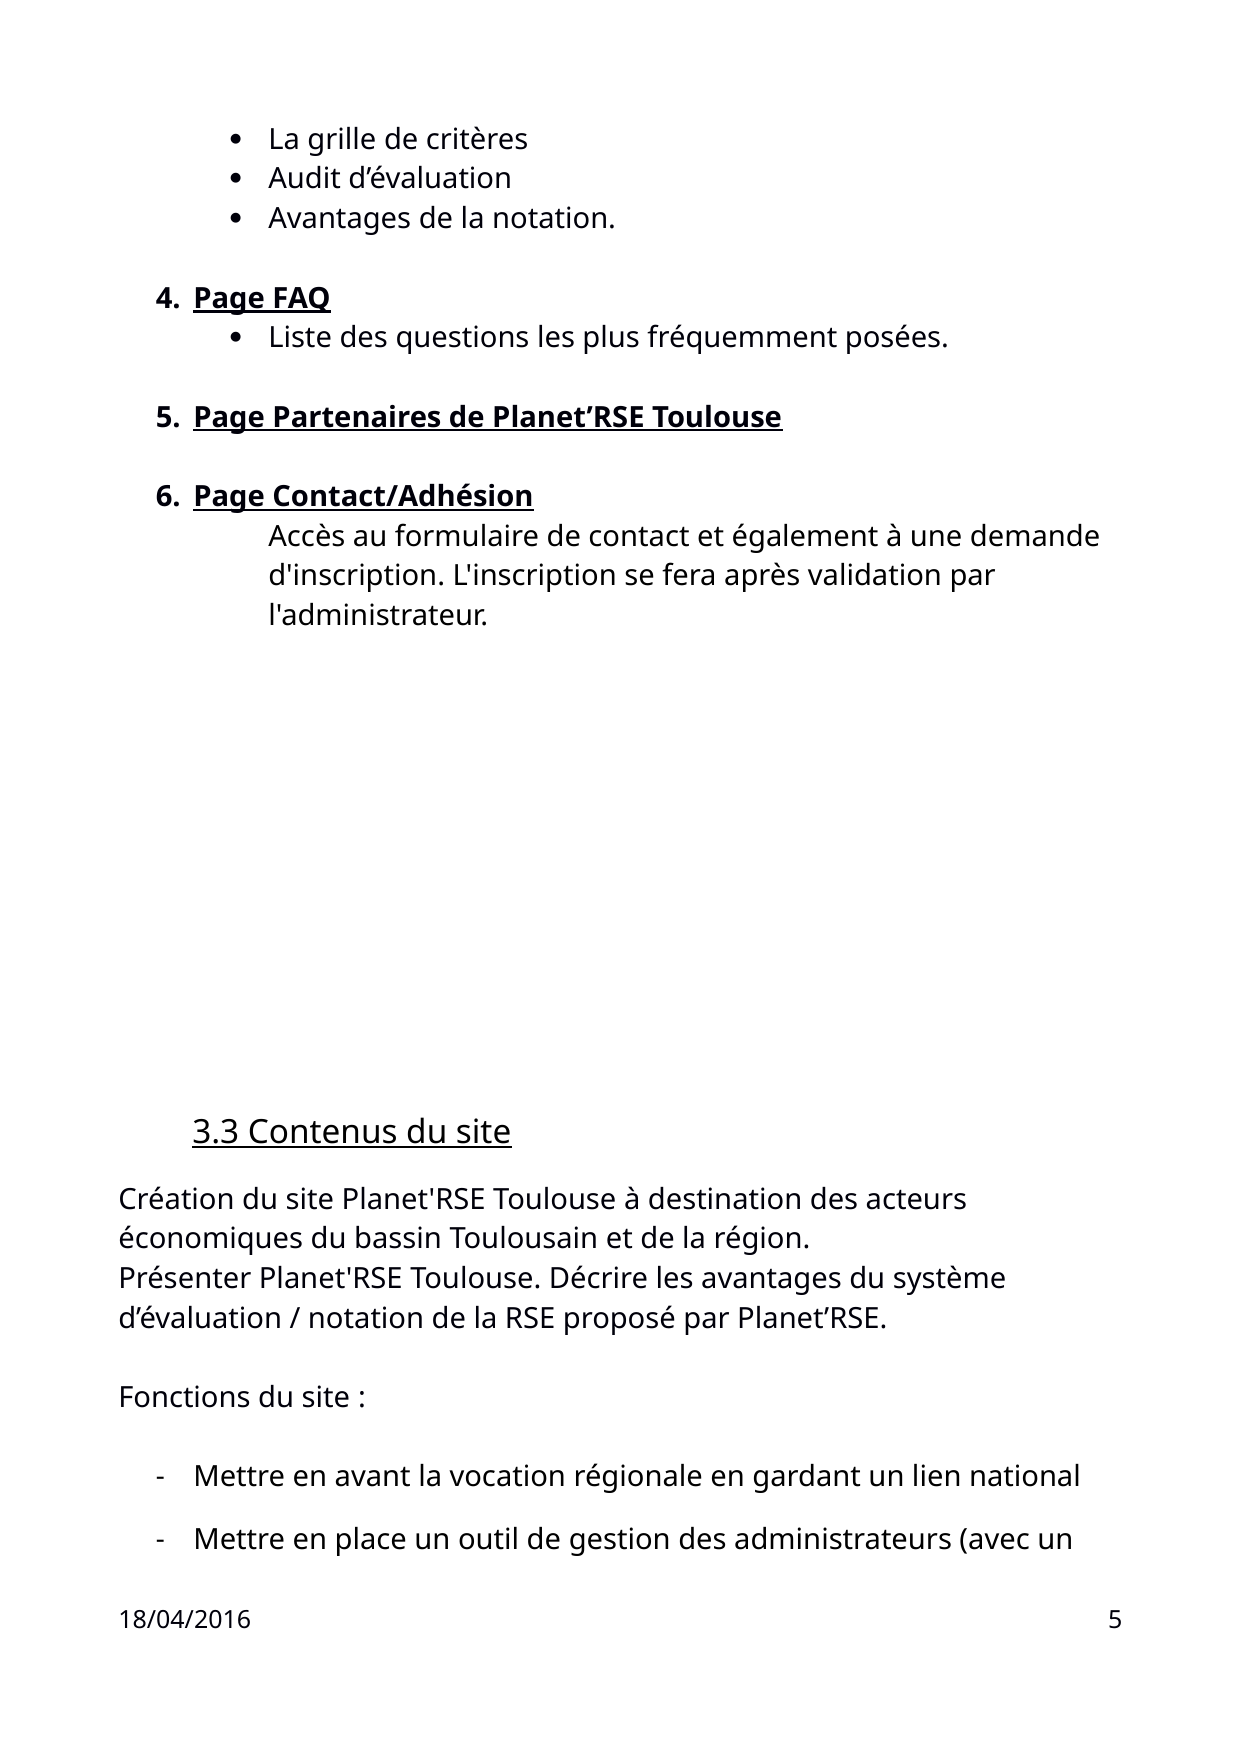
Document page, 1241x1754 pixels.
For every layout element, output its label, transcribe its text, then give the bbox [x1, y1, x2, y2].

list Mettre en place un outil de gestion des administrateurs (avec un [156, 1518, 1122, 1558]
list Mettre en avant la vocation régionale en gardant un lien national [156, 1456, 1122, 1495]
text 3.3 Contenus du site [118, 1107, 1122, 1153]
list Audit d’évaluation [231, 158, 1122, 197]
text Création du site Planet'RSE Toulouse à destination des acteurs économiques du bassin Toulousain et de la région. [118, 1178, 1122, 1257]
list Avantages de la notation. [231, 197, 1122, 237]
list Page Contact/Adhésion [156, 475, 1122, 515]
list Accès au formulaire de contact et également à une demande d'inscription. L'inscription se fera après validation par l'administrateur. [231, 515, 1122, 634]
list Page Partenaires de Planet’RSE Toulouse [156, 396, 1122, 436]
list Liste des questions les plus fréquemment posées. [231, 317, 1122, 356]
list Page FAQ [156, 277, 1122, 317]
list La grille de critères [231, 118, 1122, 158]
text Présenter Planet'RSE Toulouse. Décrire les avantages du système d’évaluation / notation de la RSE proposé par Planet’RSE. [118, 1257, 1122, 1337]
text Fonctions du site : [118, 1376, 1122, 1416]
